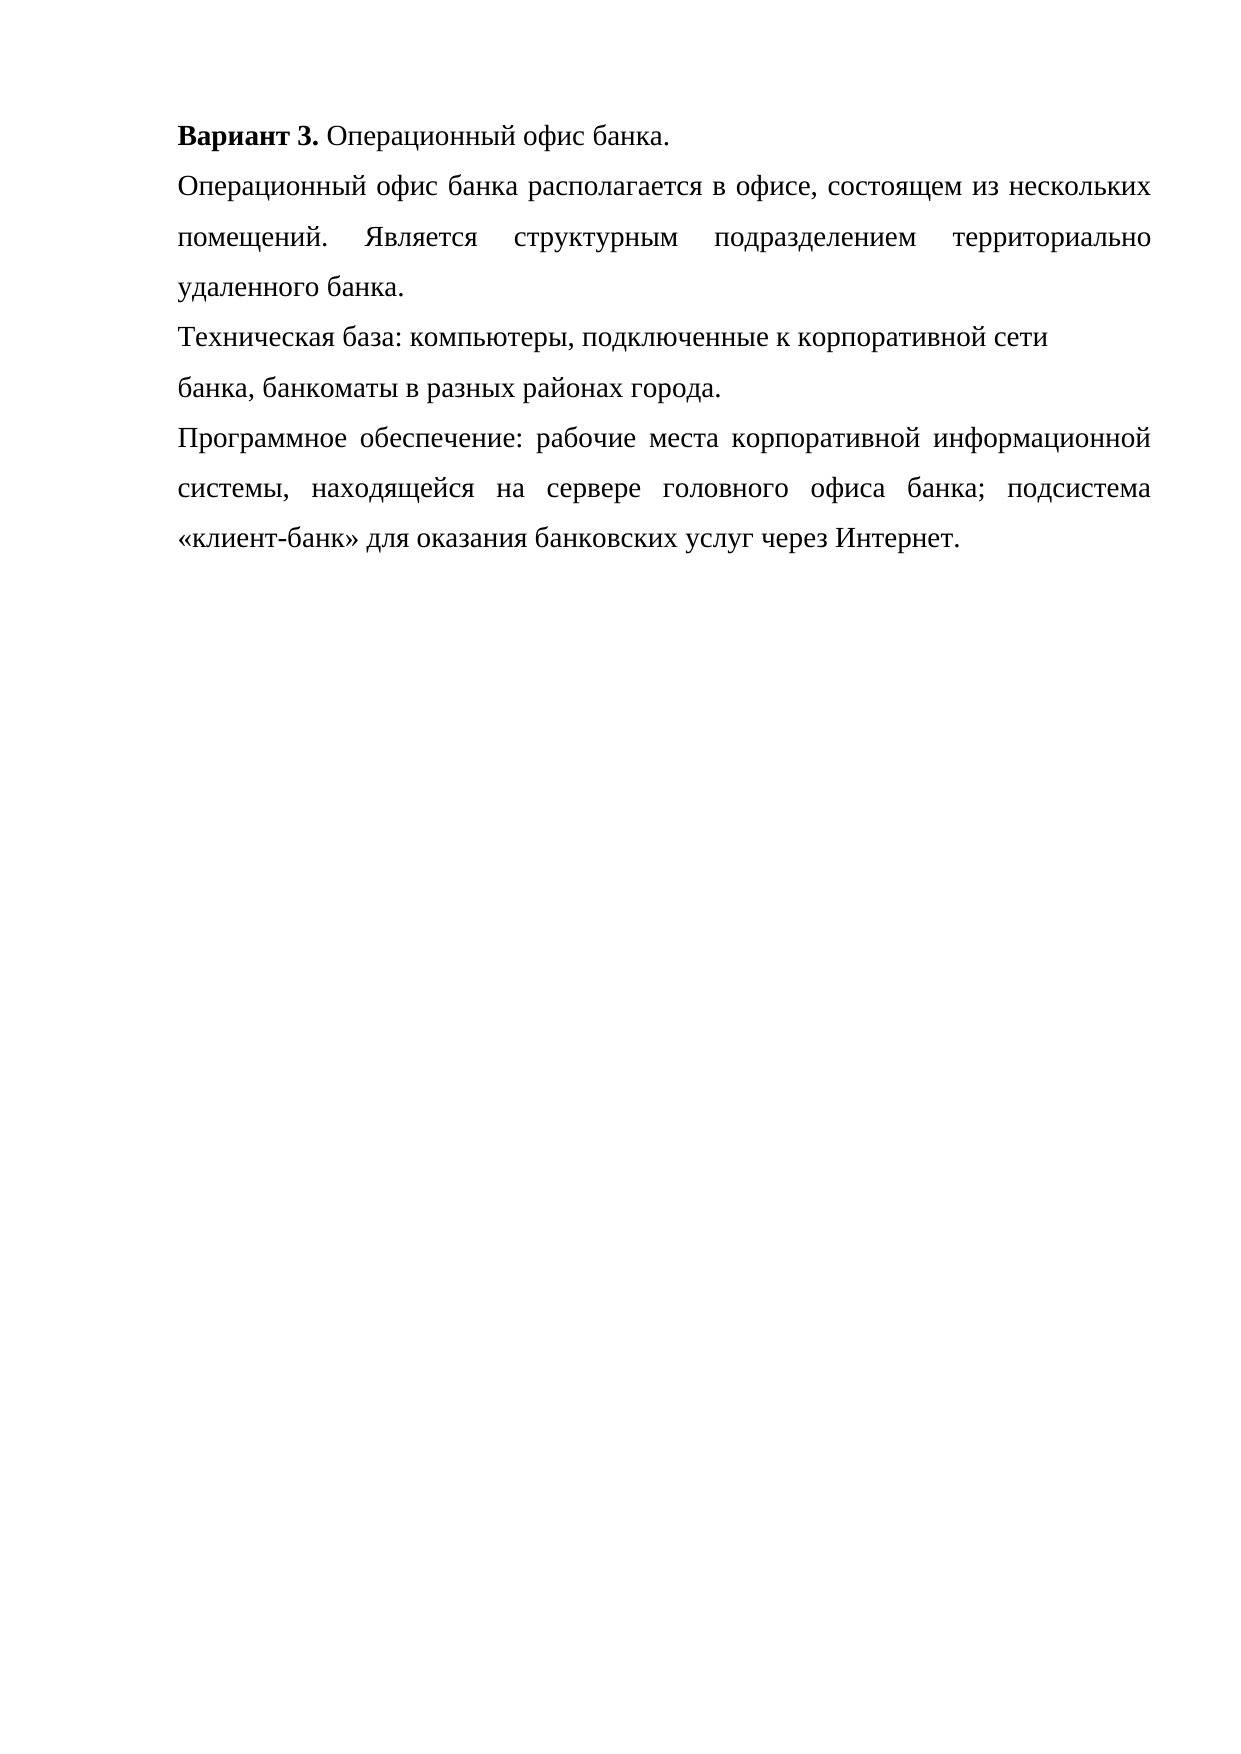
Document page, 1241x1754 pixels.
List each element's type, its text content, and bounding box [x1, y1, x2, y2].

text Программное обеспечение: рабочие места корпоративной информационной системы, находящейся на сервере головного офиса банка; подсистема «клиент-банк» для оказания банковских услуг через Интернет. [177, 420, 1152, 554]
text банка, банкоматы в разных районах города. [177, 370, 1152, 403]
text Техническая база: компьютеры, подключенные к корпоративной сети [177, 319, 1152, 353]
text Операционный офис банка располагается в офисе, состоящем из нескольких помещений. Является структурным подразделением территориально удаленного банка. [177, 168, 1152, 303]
text Вариант 3. Операционный офис банка. [177, 118, 1152, 152]
